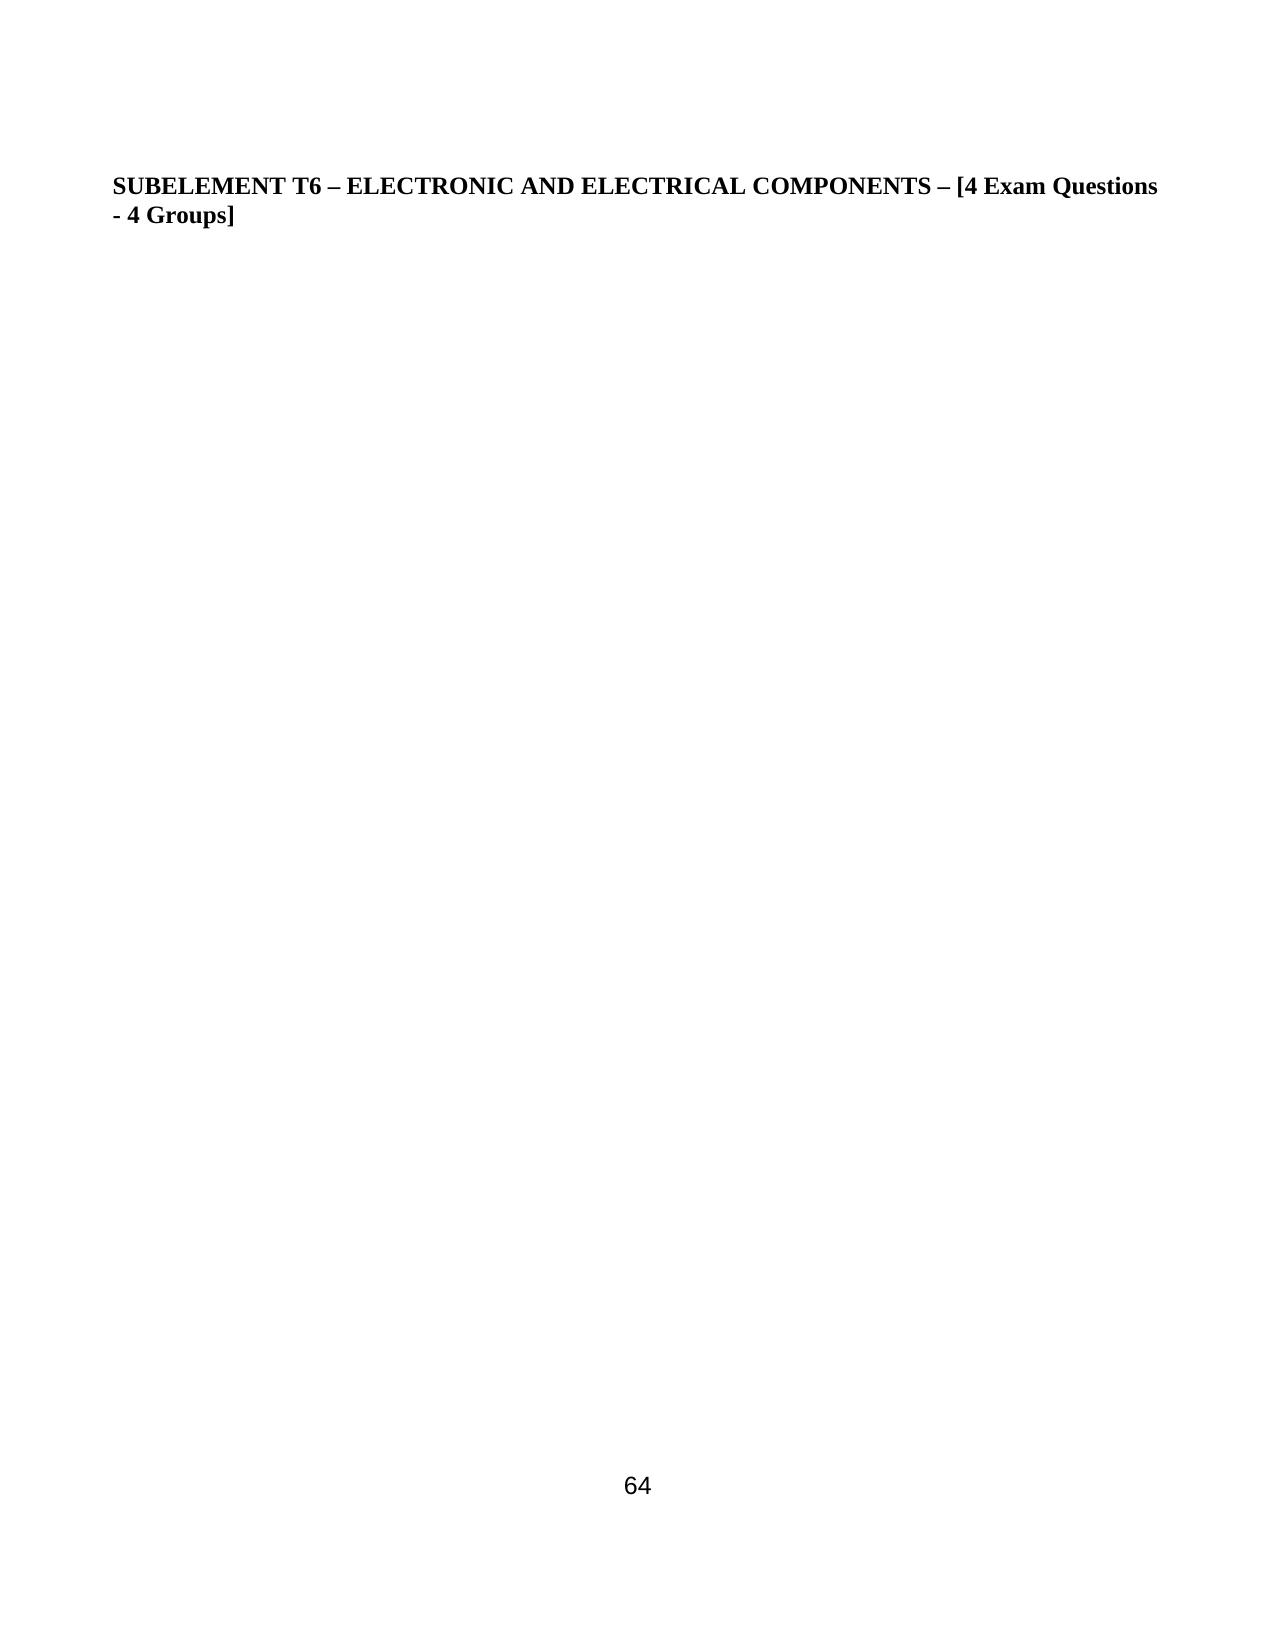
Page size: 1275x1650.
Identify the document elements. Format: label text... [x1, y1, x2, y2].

subtitle SUBELEMENT T6 – ELECTRONIC AND ELECTRICAL COMPONENTS – [4 Exam Questions - 4 Groups] [112, 171, 1162, 228]
